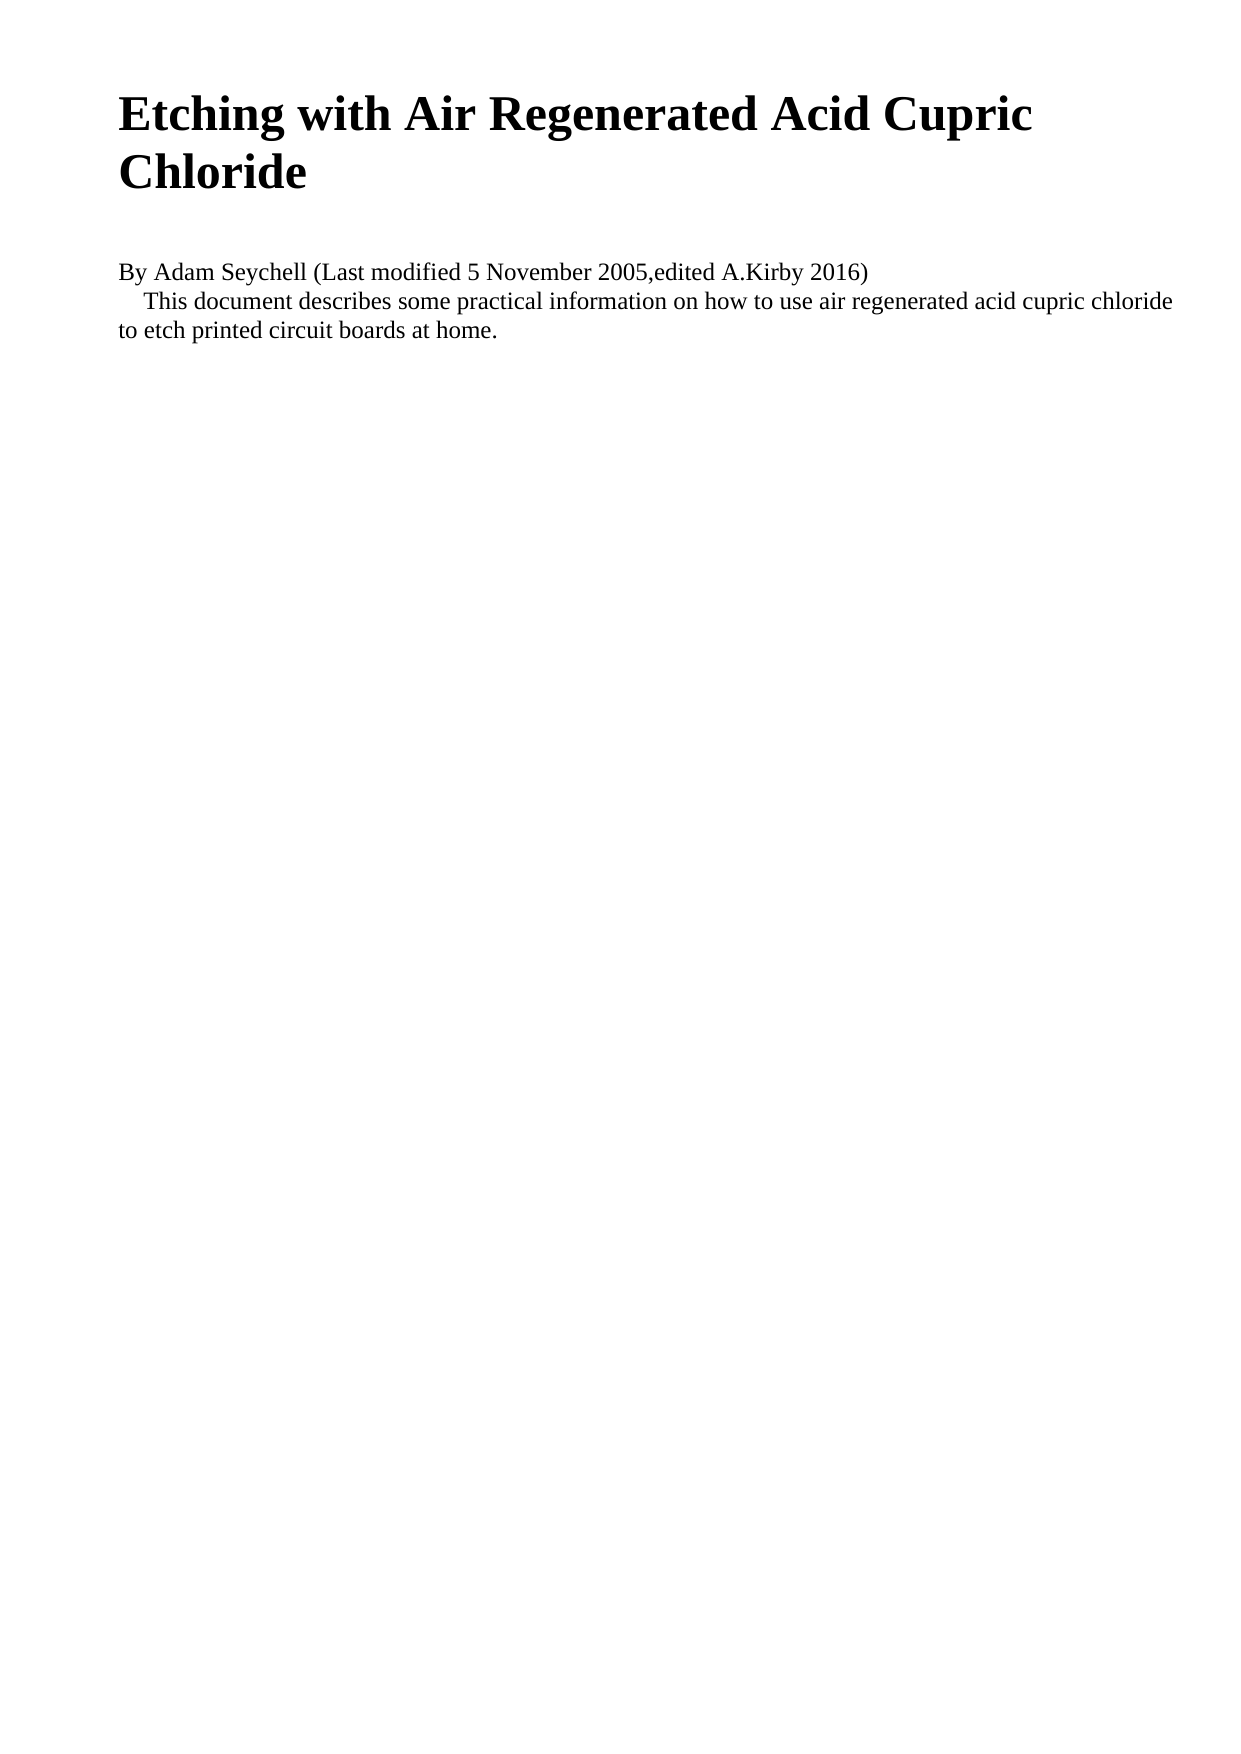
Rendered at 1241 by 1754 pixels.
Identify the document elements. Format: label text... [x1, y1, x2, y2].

subtitle Etching with Air Regenerated Acid Cupric Chloride [118, 84, 1181, 199]
text By Adam Seychell (Last modified 5 November 2005,edited A.Kirby 2016) This document describes some practical information on how to use air regenerated acid cupric chloride to etch printed circuit boards at home. [118, 228, 1181, 343]
